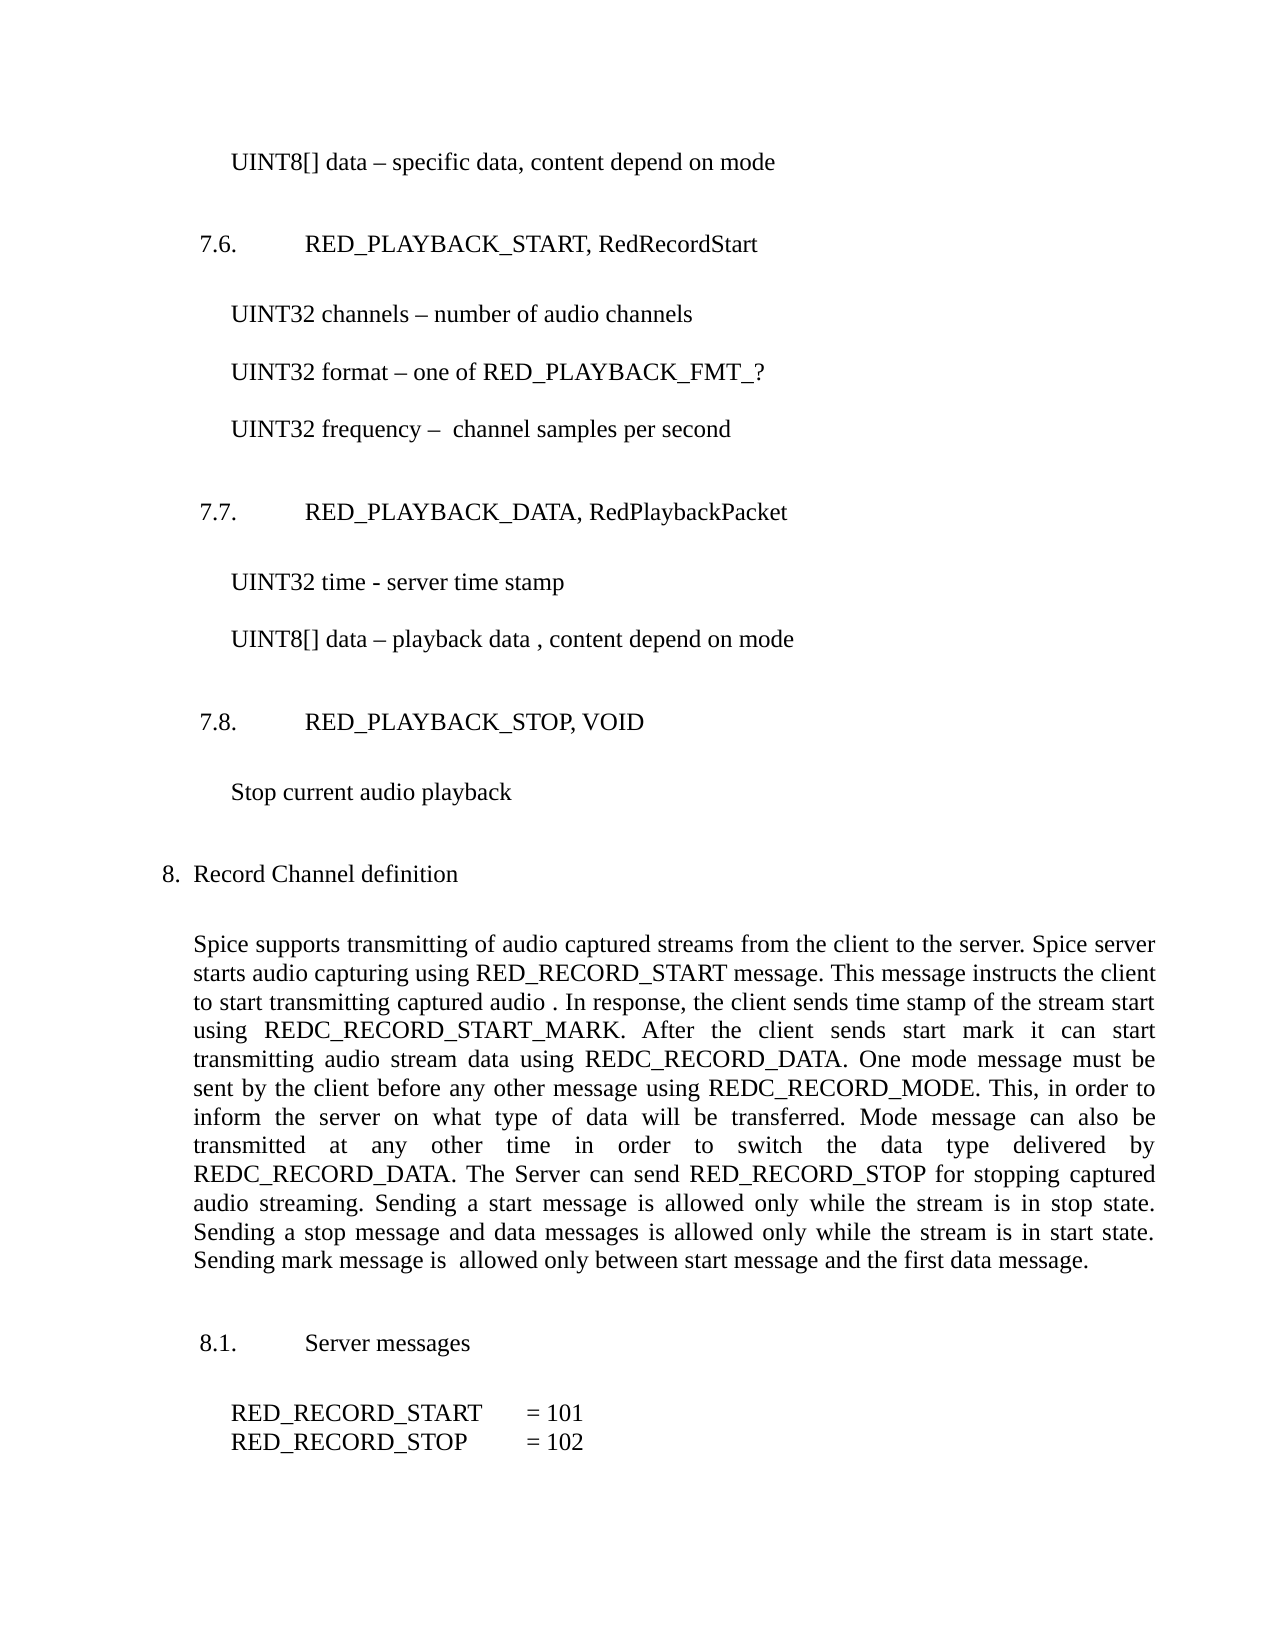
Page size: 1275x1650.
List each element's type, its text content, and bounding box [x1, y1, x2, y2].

list UINT32 format – one of RED_PLAYBACK_FMT_? [193, 357, 1157, 386]
list Stop current audio playback [193, 777, 1157, 806]
list UINT8[] data – playback data , content depend on mode [193, 624, 1157, 653]
list UINT8[] data – specific data, content depend on mode [193, 147, 1157, 176]
list UINT32 frequency – channel samples per second [193, 414, 1157, 443]
subtitle RED_PLAYBACK_START, RedRecordStart [193, 229, 1157, 258]
subtitle RED_PLAYBACK_STOP, VOID [193, 707, 1157, 736]
list RED_RECORD_START = 101 [193, 1398, 1157, 1427]
list UINT32 time - server time stamp [193, 567, 1157, 596]
list Spice supports transmitting of audio captured streams from the client to the server. Spice server starts audio capturing using RED_RECORD_START message. This message instructs the client to start transmitting captured audio . In response, the client sends time stamp of the stream start using REDC_RECORD_START_MARK. After the client sends start mark it can start transmitting audio stream data using REDC_RECORD_DATA. One mode message must be sent by the client before any other message using REDC_RECORD_MODE. This, in order to inform the server on what type of data will be transferred. Mode message can also be transmitted at any other time in order to switch the data type delivered by REDC_RECORD_DATA. The Server can send RED_RECORD_STOP for stopping captured audio streaming. Sending a start message is allowed only while the stream is in stop state. Sending a stop message and data messages is allowed only while the stream is in start state. Sending mark message is allowed only between start message and the first data message. [156, 929, 1157, 1274]
subtitle Server messages [193, 1328, 1157, 1357]
list UINT32 channels – number of audio channels [193, 299, 1157, 328]
subtitle Record Channel definition [156, 859, 1157, 888]
list RED_RECORD_STOP = 102 [193, 1427, 1157, 1456]
subtitle RED_PLAYBACK_DATA, RedPlaybackPacket [193, 497, 1157, 526]
